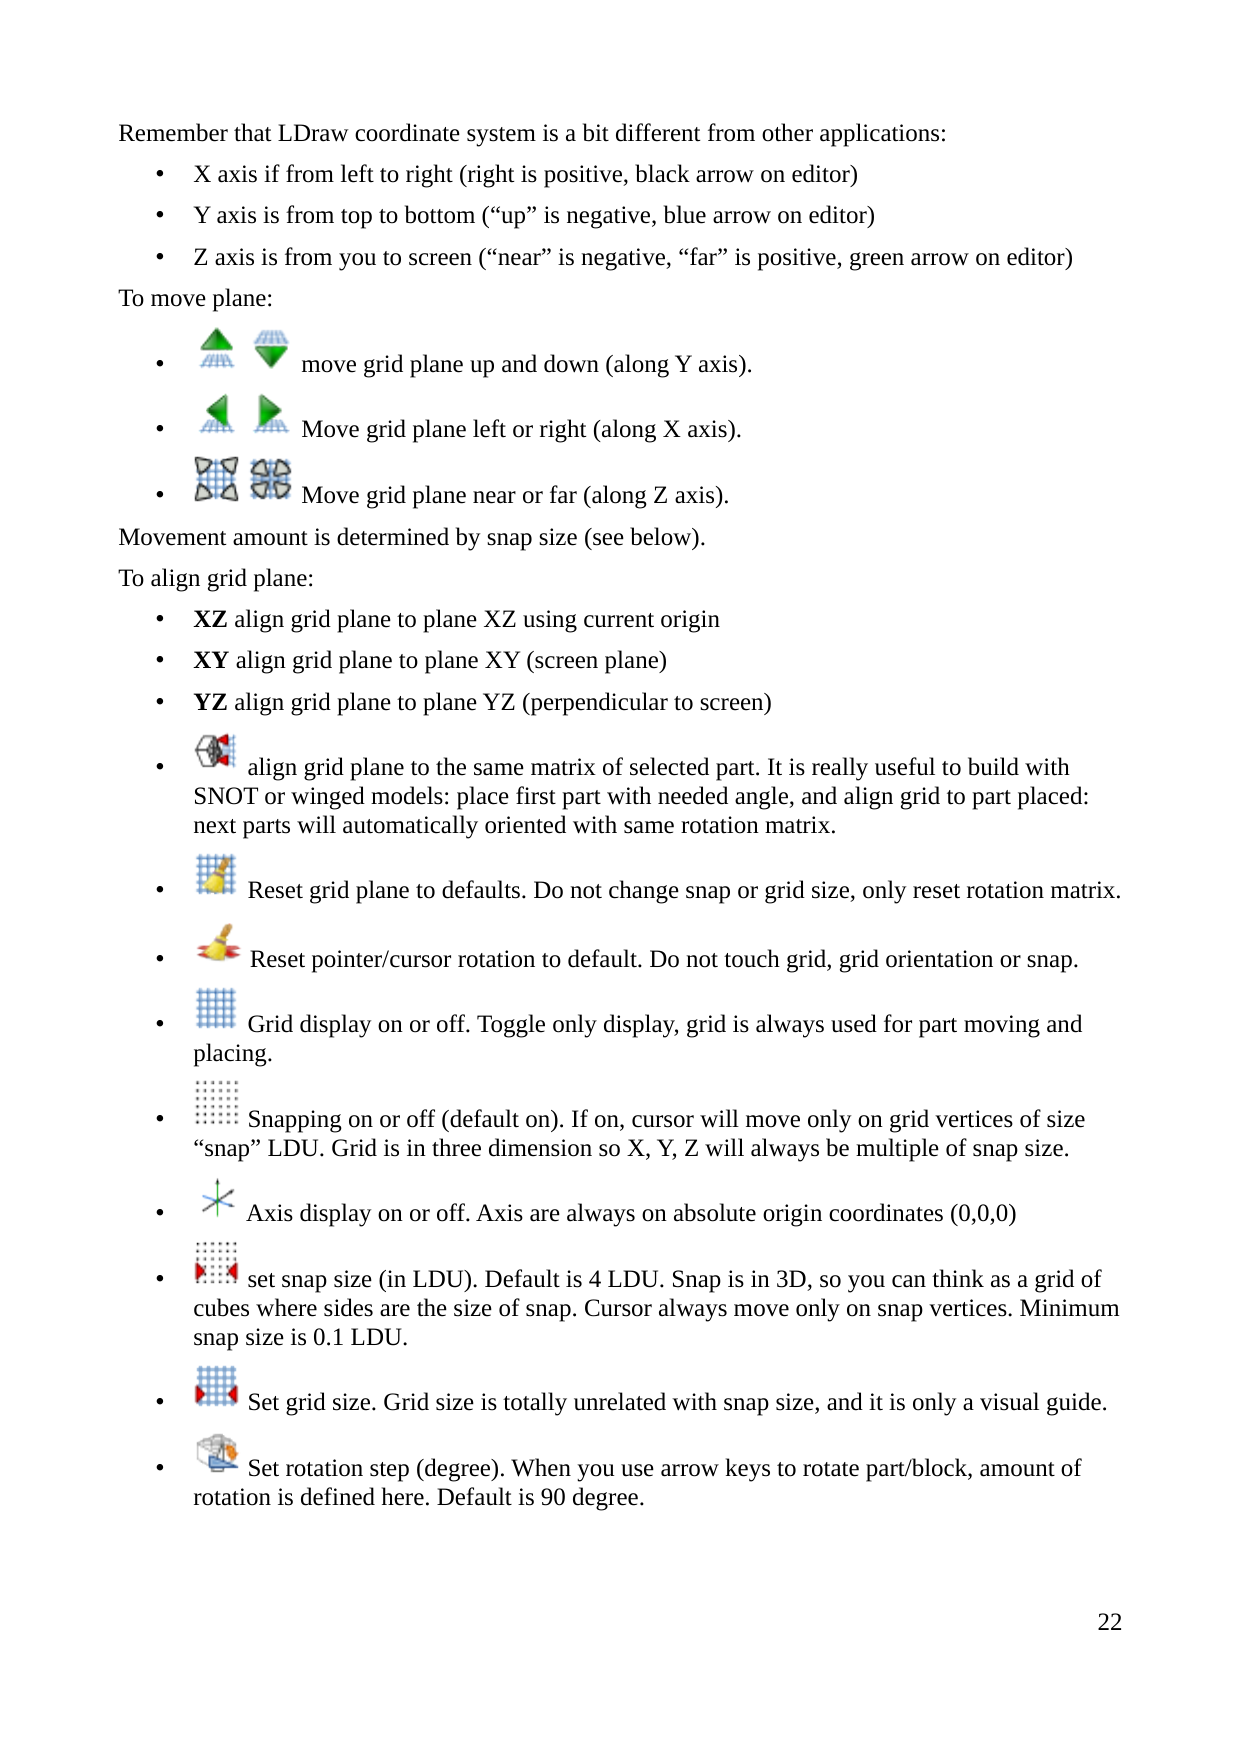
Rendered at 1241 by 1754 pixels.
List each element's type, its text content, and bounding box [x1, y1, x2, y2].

picture [247, 390, 295, 438]
picture [193, 727, 241, 776]
list Grid display on or off. Toggle only display, grid is always used for part moving and placing. [156, 985, 1122, 1067]
picture [193, 916, 244, 967]
list set snap size (in LDU). Default is 4 LDU. Snap is in 3D, so you can think as a grid of cubes where sides are the size of snap. Cursor always move only on snap vertices. Minimum snap size is 0.1 LDU. [156, 1239, 1122, 1350]
picture [193, 455, 241, 504]
text Movement amount is determined by snap size (see below). [118, 522, 1122, 550]
list XZ align grid plane to plane XZ using current origin [156, 604, 1122, 633]
list YZ align grid plane to plane YZ (perpendicular to screen) [156, 687, 1122, 715]
list X axis if from left to right (right is positive, black arrow on editor) [156, 159, 1122, 188]
list align grid plane to the same matrix of selected part. It is really useful to build with SNOT or winged models: place first part with needed angle, and align grid to part placed: next parts will automatically oriented with same rotation matrix. [156, 728, 1122, 838]
list Reset pointer/cursor rotation to default. Do not touch grid, grid orientation or snap. [156, 917, 1122, 972]
picture [193, 324, 241, 373]
picture [193, 1173, 241, 1222]
picture [193, 1362, 241, 1411]
list Reset grid plane to defaults. Do not change snap or grid size, only reset rotation matrix. [156, 851, 1122, 904]
list Axis display on or off. Axis are always on absolute origin coordinates (0,0,0) [156, 1174, 1122, 1227]
list Snapping on or off (default on). If on, cursor will move only on grid vertices of size “snap” LDU. Grid is in three dimension so X, Y, Z will always be multiple of snap size. [156, 1079, 1122, 1161]
picture [247, 324, 295, 373]
picture [193, 851, 241, 899]
list Move grid plane near or far (along Z axis). [156, 456, 1122, 509]
picture [193, 985, 241, 1033]
picture [193, 1239, 241, 1288]
picture [193, 390, 241, 438]
list Y axis is from top to bottom (“up” is negative, blue arrow on editor) [156, 201, 1122, 229]
list XY align grid plane to plane XY (screen plane) [156, 645, 1122, 674]
list Set grid size. Grid size is totally unrelated with snap size, and it is only a visual guide. [156, 1363, 1122, 1416]
text To move plane: [118, 283, 1122, 312]
picture [193, 1079, 241, 1128]
picture [193, 1428, 241, 1477]
list Z axis is from you to screen (“near” is negative, “far” is positive, green arrow on editor) [156, 242, 1122, 271]
list Move grid plane left or right (along X axis). [156, 390, 1122, 443]
picture [247, 455, 295, 504]
text Remember that LDraw coordinate system is a bit different from other applications: [118, 118, 1122, 147]
list Set rotation step (degree). When you use arrow keys to rotate part/block, amount of rotation is defined here. Default is 90 degree. [156, 1428, 1122, 1511]
text To align grid plane: [118, 563, 1122, 592]
list move grid plane up and down (along Y axis). [156, 324, 1122, 378]
